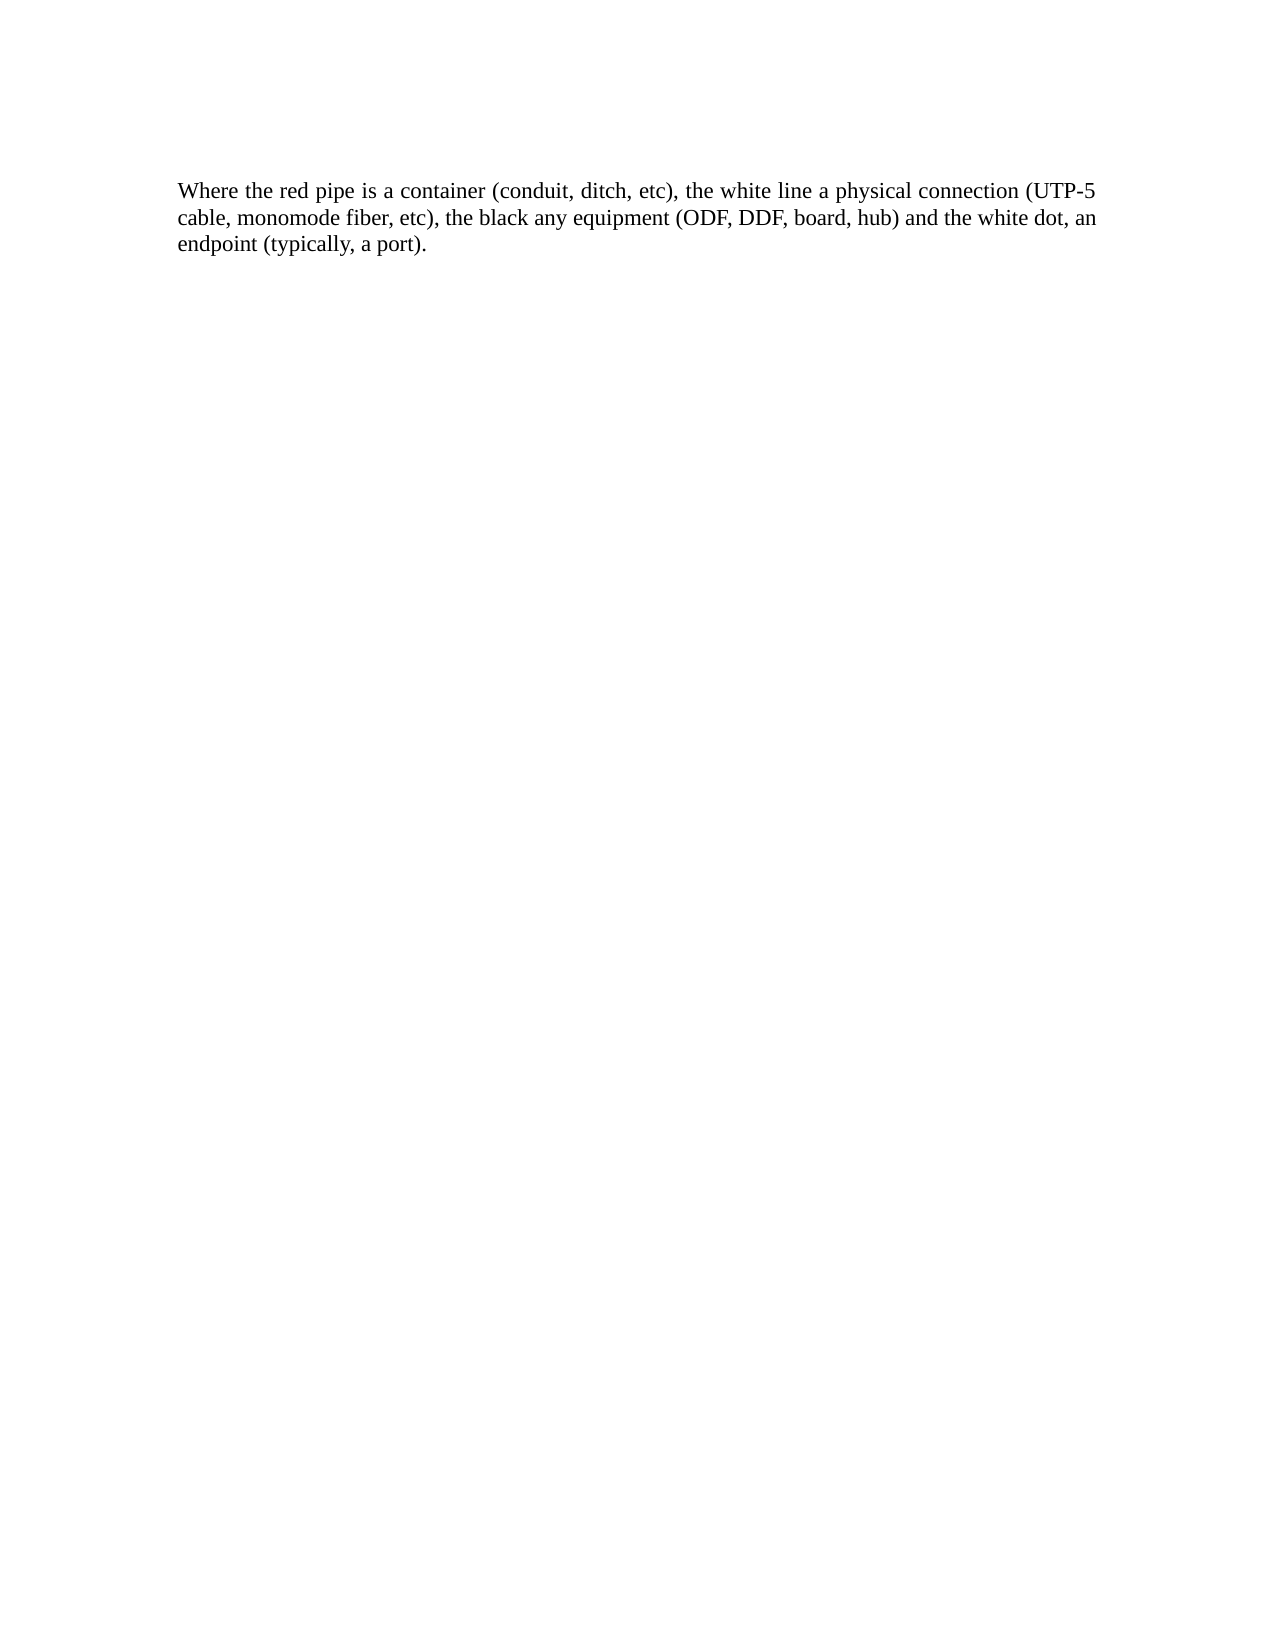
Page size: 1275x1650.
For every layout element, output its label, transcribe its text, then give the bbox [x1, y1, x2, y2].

text Where the red pipe is a container (conduit, ditch, etc), the white line a physical connection (UTP-5 cable, monomode fiber, etc), the black any equipment (ODF, DDF, board, hub) and the white dot, an endpoint (typically, a port). [177, 177, 1098, 256]
